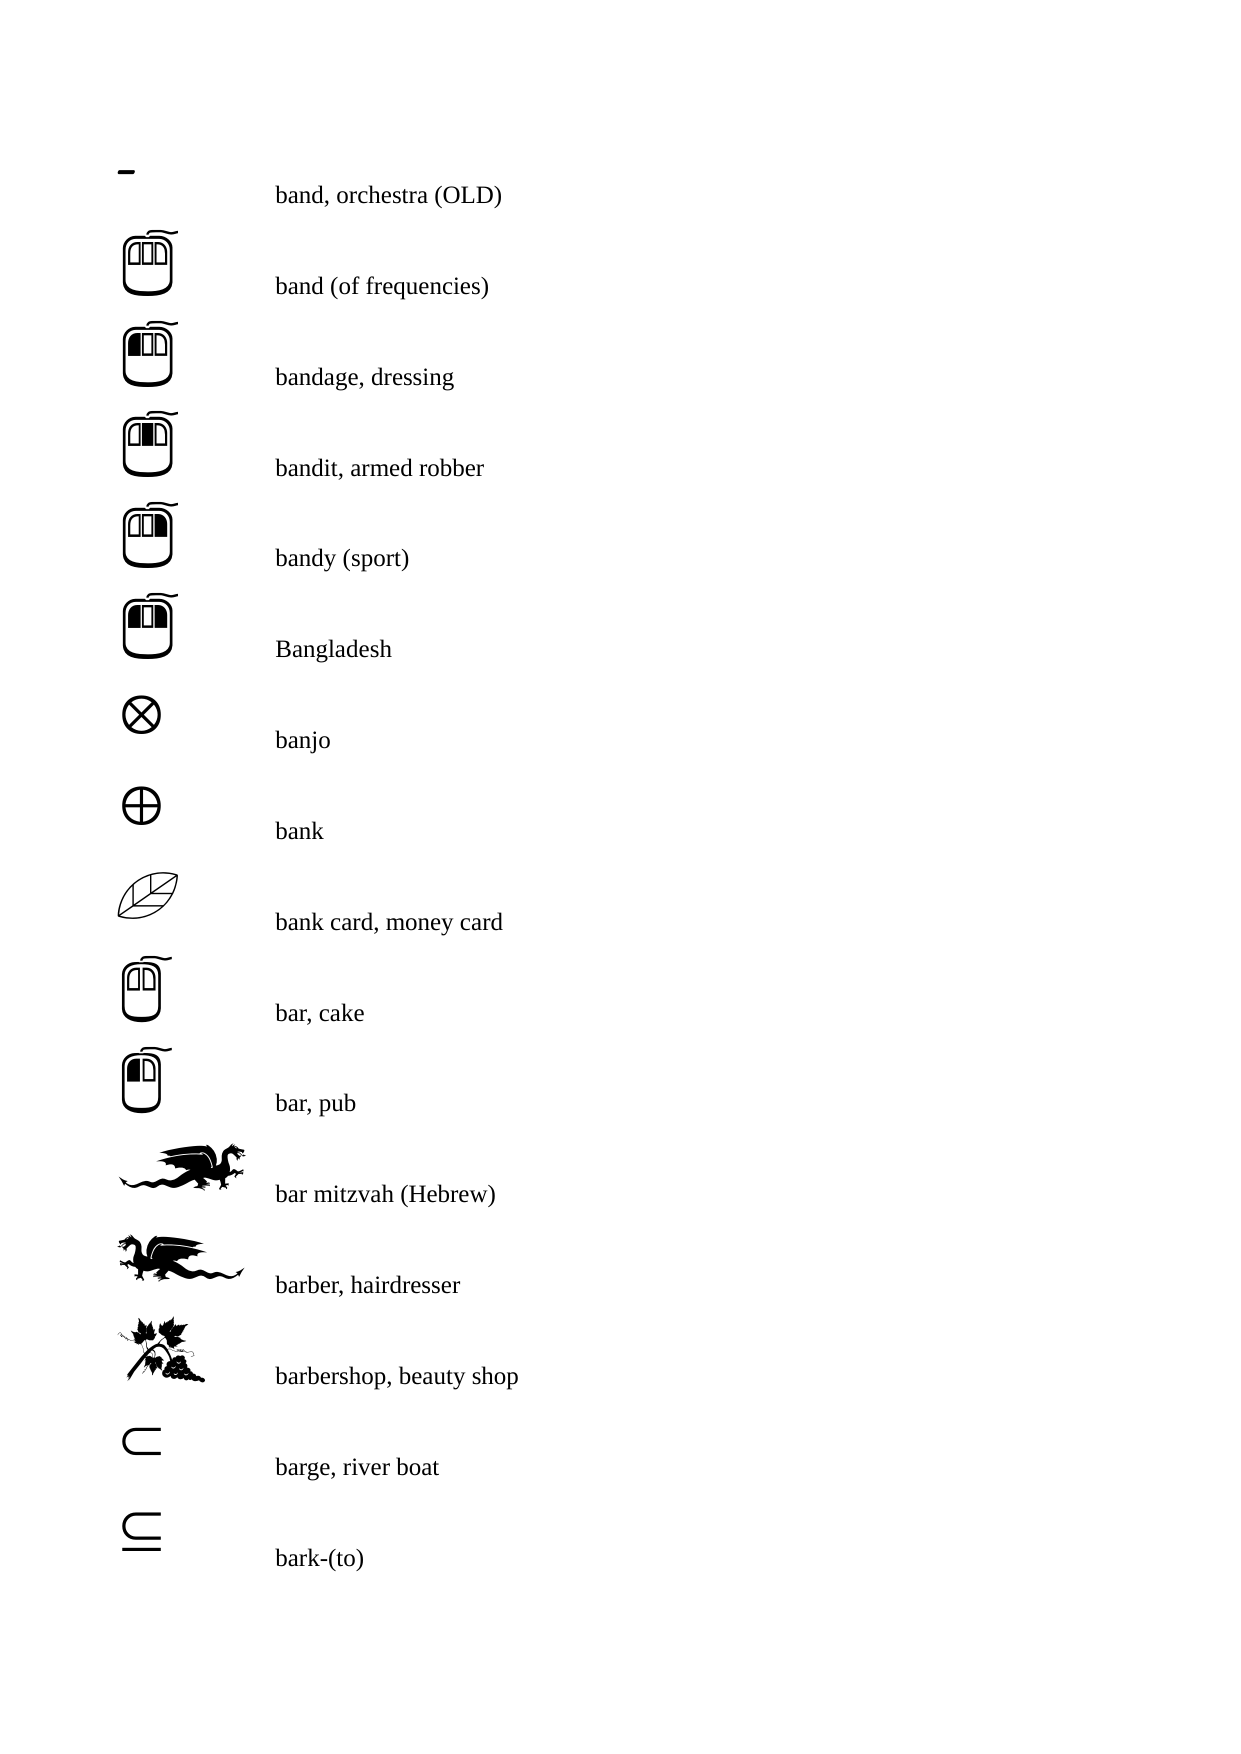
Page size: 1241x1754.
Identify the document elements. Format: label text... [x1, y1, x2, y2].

table_cell barber, hairdresser [275, 1208, 949, 1299]
table_cell barbershop, beauty shop [275, 1299, 949, 1390]
table_cell bandage, dressing [275, 300, 949, 391]
table_cell  [115, 936, 275, 1026]
table_cell  [115, 1117, 275, 1208]
table_cell  [115, 391, 275, 481]
table_cell  [115, 1299, 275, 1390]
table_cell band (of frequencies) [275, 209, 949, 300]
table_cell Bangladesh [275, 572, 949, 663]
table_cell bar, cake [275, 936, 949, 1026]
table_cell  [115, 663, 275, 754]
table_cell  [115, 1390, 275, 1481]
table_cell  [115, 300, 275, 391]
table_cell  [115, 1481, 275, 1571]
table_cell  [115, 845, 275, 936]
table_cell bar, pub [275, 1026, 949, 1117]
table_cell  [115, 481, 275, 572]
table_cell  [115, 572, 275, 663]
table_cell banjo [275, 663, 949, 754]
table_cell  [115, 118, 275, 209]
table_cell bank card, money card [275, 845, 949, 936]
table_cell bar mitzvah (Hebrew) [275, 1117, 949, 1208]
table_cell bandy (sport) [275, 481, 949, 572]
table_cell bark-(to) [275, 1481, 949, 1571]
table_cell  [115, 1026, 275, 1117]
table_cell band, orchestra (OLD) [275, 118, 949, 209]
table_cell bandit, armed robber [275, 391, 949, 481]
table_cell  [115, 209, 275, 300]
table_cell  [115, 1208, 275, 1299]
table_cell bank [275, 754, 949, 845]
table_cell barge, river boat [275, 1390, 949, 1481]
table_cell  [115, 754, 275, 845]
